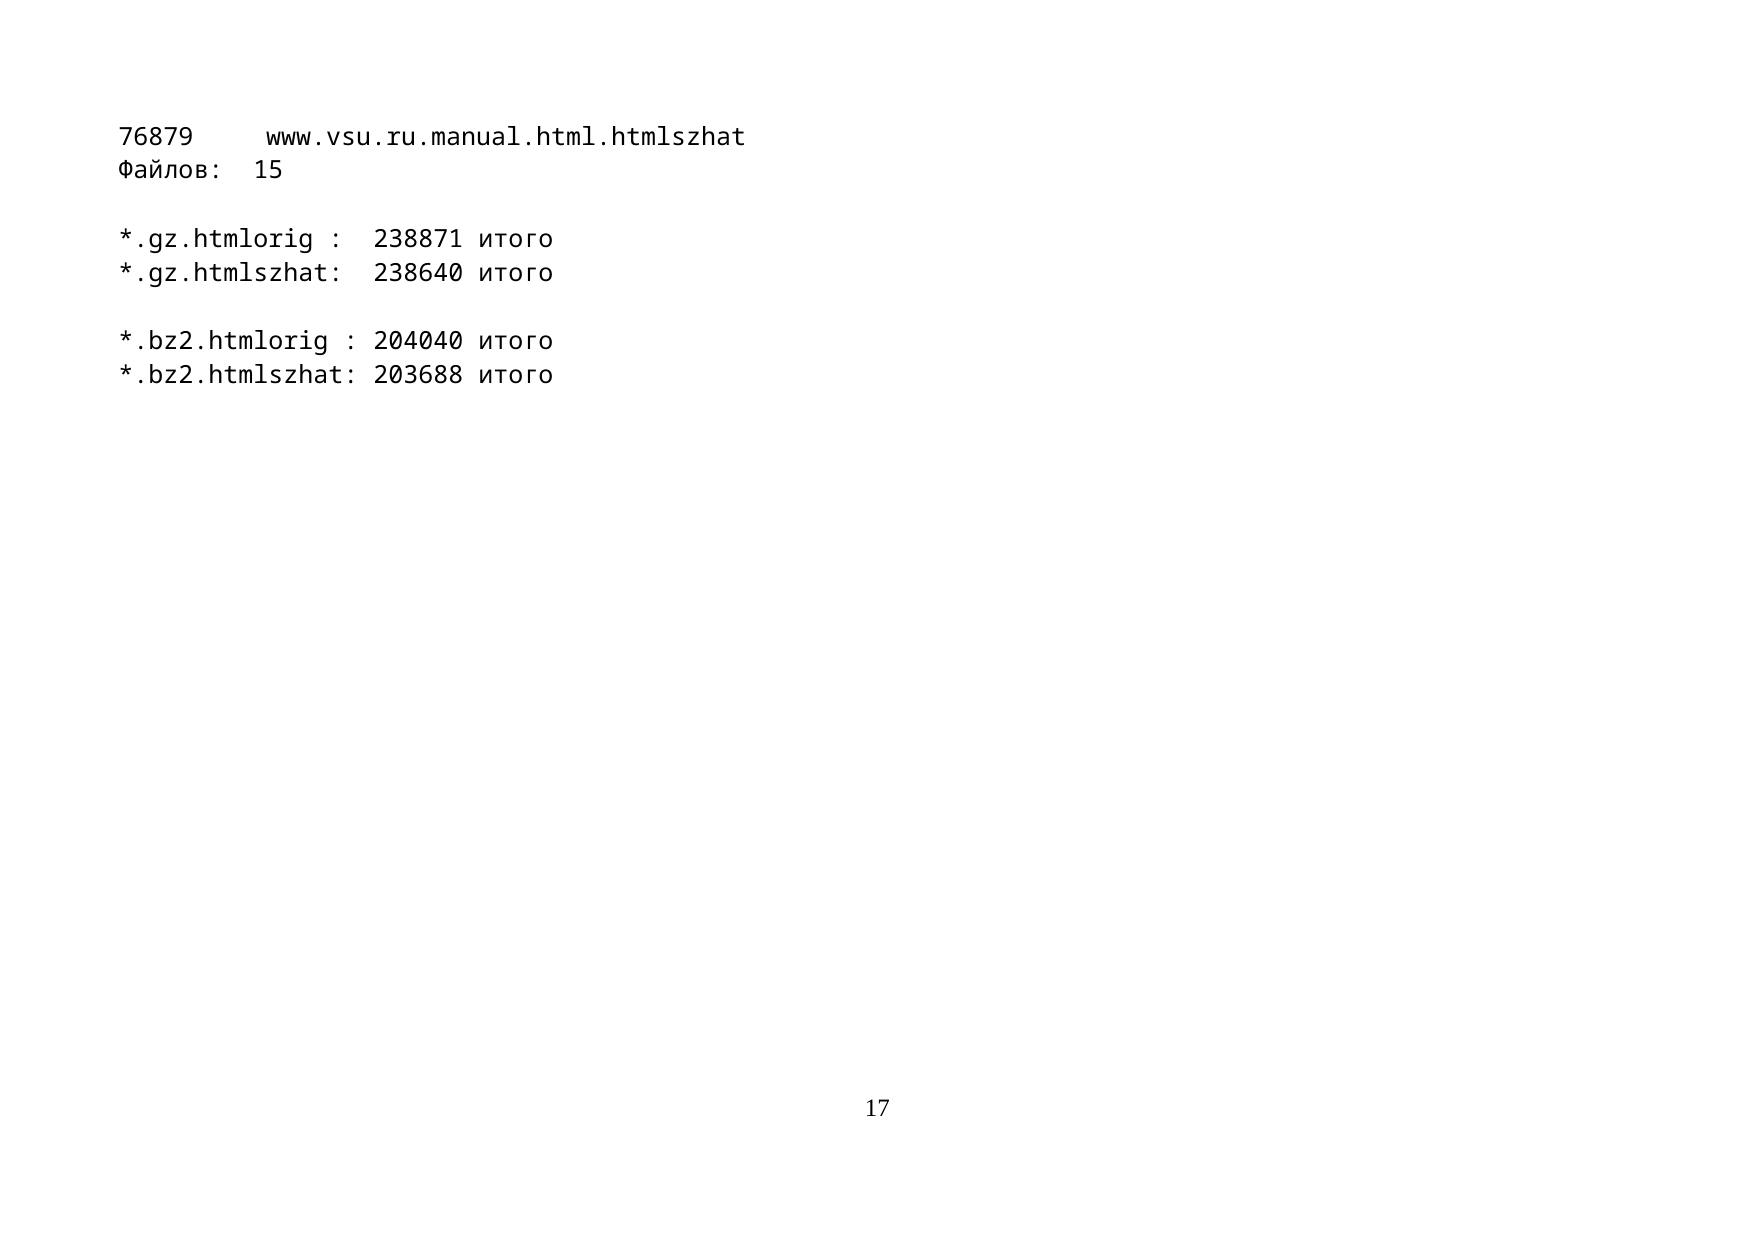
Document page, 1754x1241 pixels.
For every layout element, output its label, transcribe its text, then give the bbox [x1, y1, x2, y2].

text *.bz2.htmlszhat: 203688 итого [118, 357, 1636, 391]
text Файлов: 15 [118, 152, 1636, 186]
text 76879 www.vsu.ru.manual.html.htmlszhat [118, 118, 1636, 152]
text *.bz2.htmlorig : 204040 итого [118, 322, 1636, 357]
text *.gz.htmlszhat: 238640 итого [118, 254, 1636, 288]
text *.gz.htmlorig : 238871 итого [118, 220, 1636, 254]
